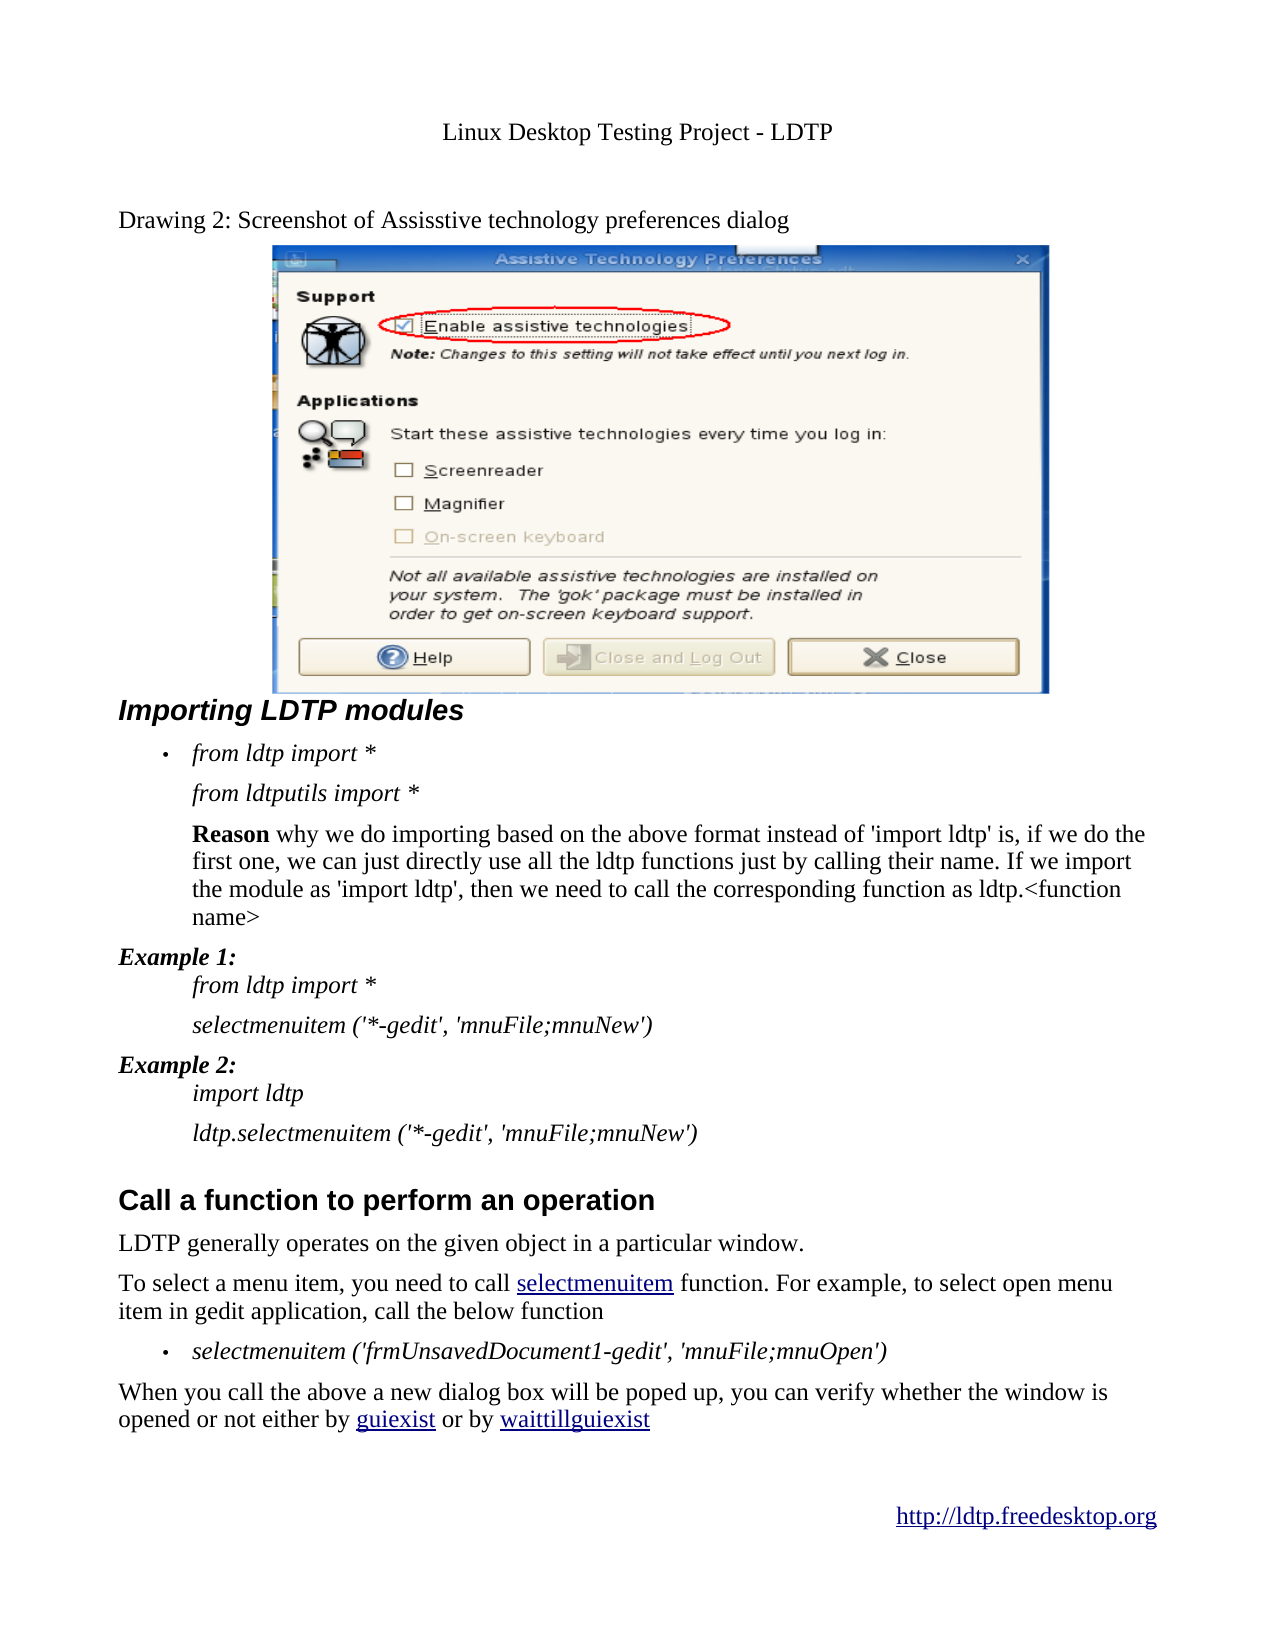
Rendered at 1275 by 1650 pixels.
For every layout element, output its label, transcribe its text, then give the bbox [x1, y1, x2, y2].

list Reason why we do importing based on the above format instead of 'import ldtp' is, if we do the first one, we can just directly use all the ldtp functions just by calling their name. If we import the module as 'import ldtp', then we need to call the corresponding function as ldtp.<function name> [162, 820, 1157, 931]
text selectmenuitem ('*-gedit', 'mnuFile;mnuNew') [118, 1011, 1157, 1039]
picture [271, 244, 1051, 695]
list from ldtputils import * [162, 779, 1157, 807]
text Example 1: [118, 943, 1157, 971]
text To select a menu item, you need to call selectmenuitem function. For example, to select open menu item in gedit application, call the below function [118, 1269, 1157, 1325]
list selectmenuitem ('frmUnsavedDocument1-gedit', 'mnuFile;mnuOpen') [162, 1337, 1157, 1365]
text When you call the above a new dialog box will be poped up, you can verify whether the window is opened or not either by guiexist or by waittillguiexist [118, 1378, 1157, 1433]
subtitle Call a function to perform an operation [118, 1184, 1157, 1217]
list from ldtp import * [162, 739, 1157, 767]
subtitle Importing LDTP modules [118, 258, 1157, 727]
text from ldtp import * [118, 971, 1157, 998]
text Example 2: [118, 1051, 1157, 1079]
text Drawing 2: Screenshot of Assisstive technology preferences dialog [118, 206, 1157, 233]
text ldtp.selectmenuitem ('*-gedit', 'mnuFile;mnuNew') [118, 1119, 1157, 1147]
text import ldtp [118, 1079, 1157, 1107]
text LDTP generally operates on the given object in a particular window. [118, 1229, 1157, 1257]
